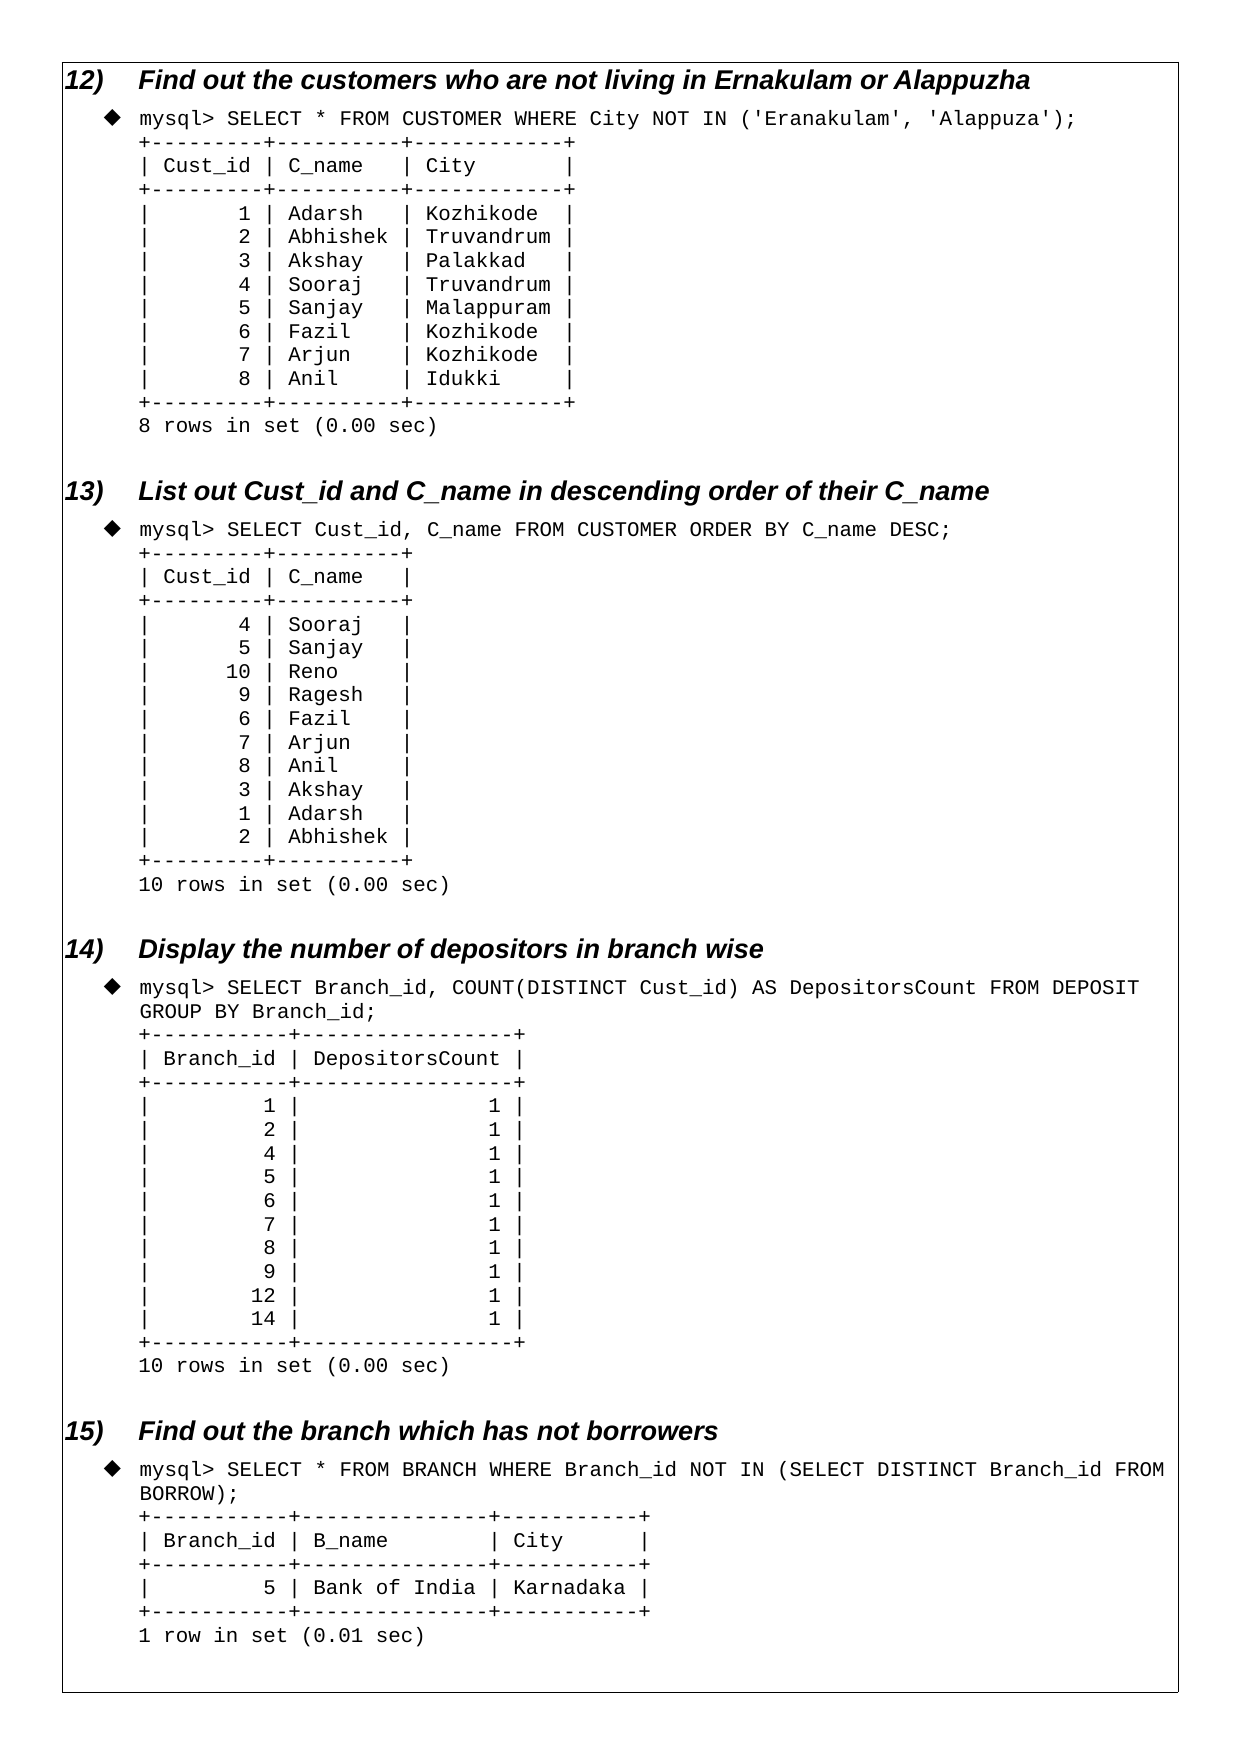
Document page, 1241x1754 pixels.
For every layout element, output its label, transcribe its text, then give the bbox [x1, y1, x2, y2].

text | 12 | 1 | [138, 1284, 1176, 1308]
text | 7 | 1 | [138, 1214, 1176, 1237]
text | 6 | Fazil | Kozhikode | [138, 321, 1176, 344]
text | 7 | Arjun | Kozhikode | [138, 344, 1176, 368]
text | 5 | Bank of India | Karnadaka | [138, 1577, 1176, 1601]
text | 5 | 1 | [138, 1166, 1176, 1190]
list mysql> SELECT Branch_id, COUNT(DISTINCT Cust_id) AS DepositorsCount FROM DEPOSIT GROUP BY Branch_id; [102, 977, 1176, 1024]
text 8 rows in set (0.00 sec) [138, 415, 1176, 439]
text | 2 | Abhishek | [138, 826, 1176, 850]
text +-----------+---------------+-----------+ [138, 1601, 1176, 1624]
text +---------+----------+ [138, 850, 1176, 874]
subtitle Find out the branch which has not borrowers [64, 1415, 1176, 1447]
text 1 row in set (0.01 sec) [138, 1624, 1176, 1648]
text +---------+----------+ [138, 590, 1176, 613]
subtitle List out Cust_id and C_name in descending order of their C_name [64, 475, 1176, 506]
text | 8 | Anil | Idukki | [138, 368, 1176, 392]
text +-----------+-----------------+ [138, 1024, 1176, 1048]
text | 10 | Reno | [138, 661, 1176, 684]
subtitle Find out the customers who are not living in Ernakulam or Alappuzha [64, 64, 1176, 96]
text | Branch_id | DepositorsCount | [138, 1048, 1176, 1072]
text | 6 | Fazil | [138, 708, 1176, 732]
text +---------+----------+------------+ [138, 179, 1176, 203]
text | 3 | Akshay | Palakkad | [138, 250, 1176, 273]
text | Branch_id | B_name | City | [138, 1530, 1176, 1554]
subtitle Display the number of depositors in branch wise [64, 933, 1176, 965]
text | 8 | 1 | [138, 1237, 1176, 1261]
text | 2 | Abhishek | Truvandrum | [138, 226, 1176, 250]
text | 4 | 1 | [138, 1143, 1176, 1166]
text | 4 | Sooraj | [138, 613, 1176, 637]
text +-----------+-----------------+ [138, 1332, 1176, 1356]
list mysql> SELECT * FROM CUSTOMER WHERE City NOT IN ('Eranakulam', 'Alappuza'); [102, 108, 1176, 132]
text | 9 | 1 | [138, 1261, 1176, 1284]
text 10 rows in set (0.00 sec) [138, 1356, 1176, 1379]
text +-----------+-----------------+ [138, 1072, 1176, 1095]
text | 5 | Sanjay | [138, 637, 1176, 661]
list mysql> SELECT Cust_id, C_name FROM CUSTOMER ORDER BY C_name DESC; [102, 519, 1176, 543]
text | 14 | 1 | [138, 1308, 1176, 1332]
text | 6 | 1 | [138, 1190, 1176, 1214]
text | 1 | Adarsh | Kozhikode | [138, 203, 1176, 226]
text | 4 | Sooraj | Truvandrum | [138, 273, 1176, 297]
text | 5 | Sanjay | Malappuram | [138, 297, 1176, 321]
text +---------+----------+------------+ [138, 392, 1176, 415]
text | 8 | Anil | [138, 755, 1176, 779]
text +---------+----------+------------+ [138, 132, 1176, 155]
text +-----------+---------------+-----------+ [138, 1554, 1176, 1577]
text | 2 | 1 | [138, 1119, 1176, 1143]
text +-----------+---------------+-----------+ [138, 1506, 1176, 1530]
text | 3 | Akshay | [138, 779, 1176, 803]
list mysql> SELECT * FROM BRANCH WHERE Branch_id NOT IN (SELECT DISTINCT Branch_id FROM BORROW); [102, 1459, 1176, 1506]
text | 9 | Ragesh | [138, 684, 1176, 708]
text 10 rows in set (0.00 sec) [138, 874, 1176, 897]
text | Cust_id | C_name | City | [138, 155, 1176, 179]
text | 1 | 1 | [138, 1095, 1176, 1119]
text | 1 | Adarsh | [138, 803, 1176, 826]
text | Cust_id | C_name | [138, 566, 1176, 590]
text +---------+----------+ [138, 543, 1176, 566]
text | 7 | Arjun | [138, 732, 1176, 755]
